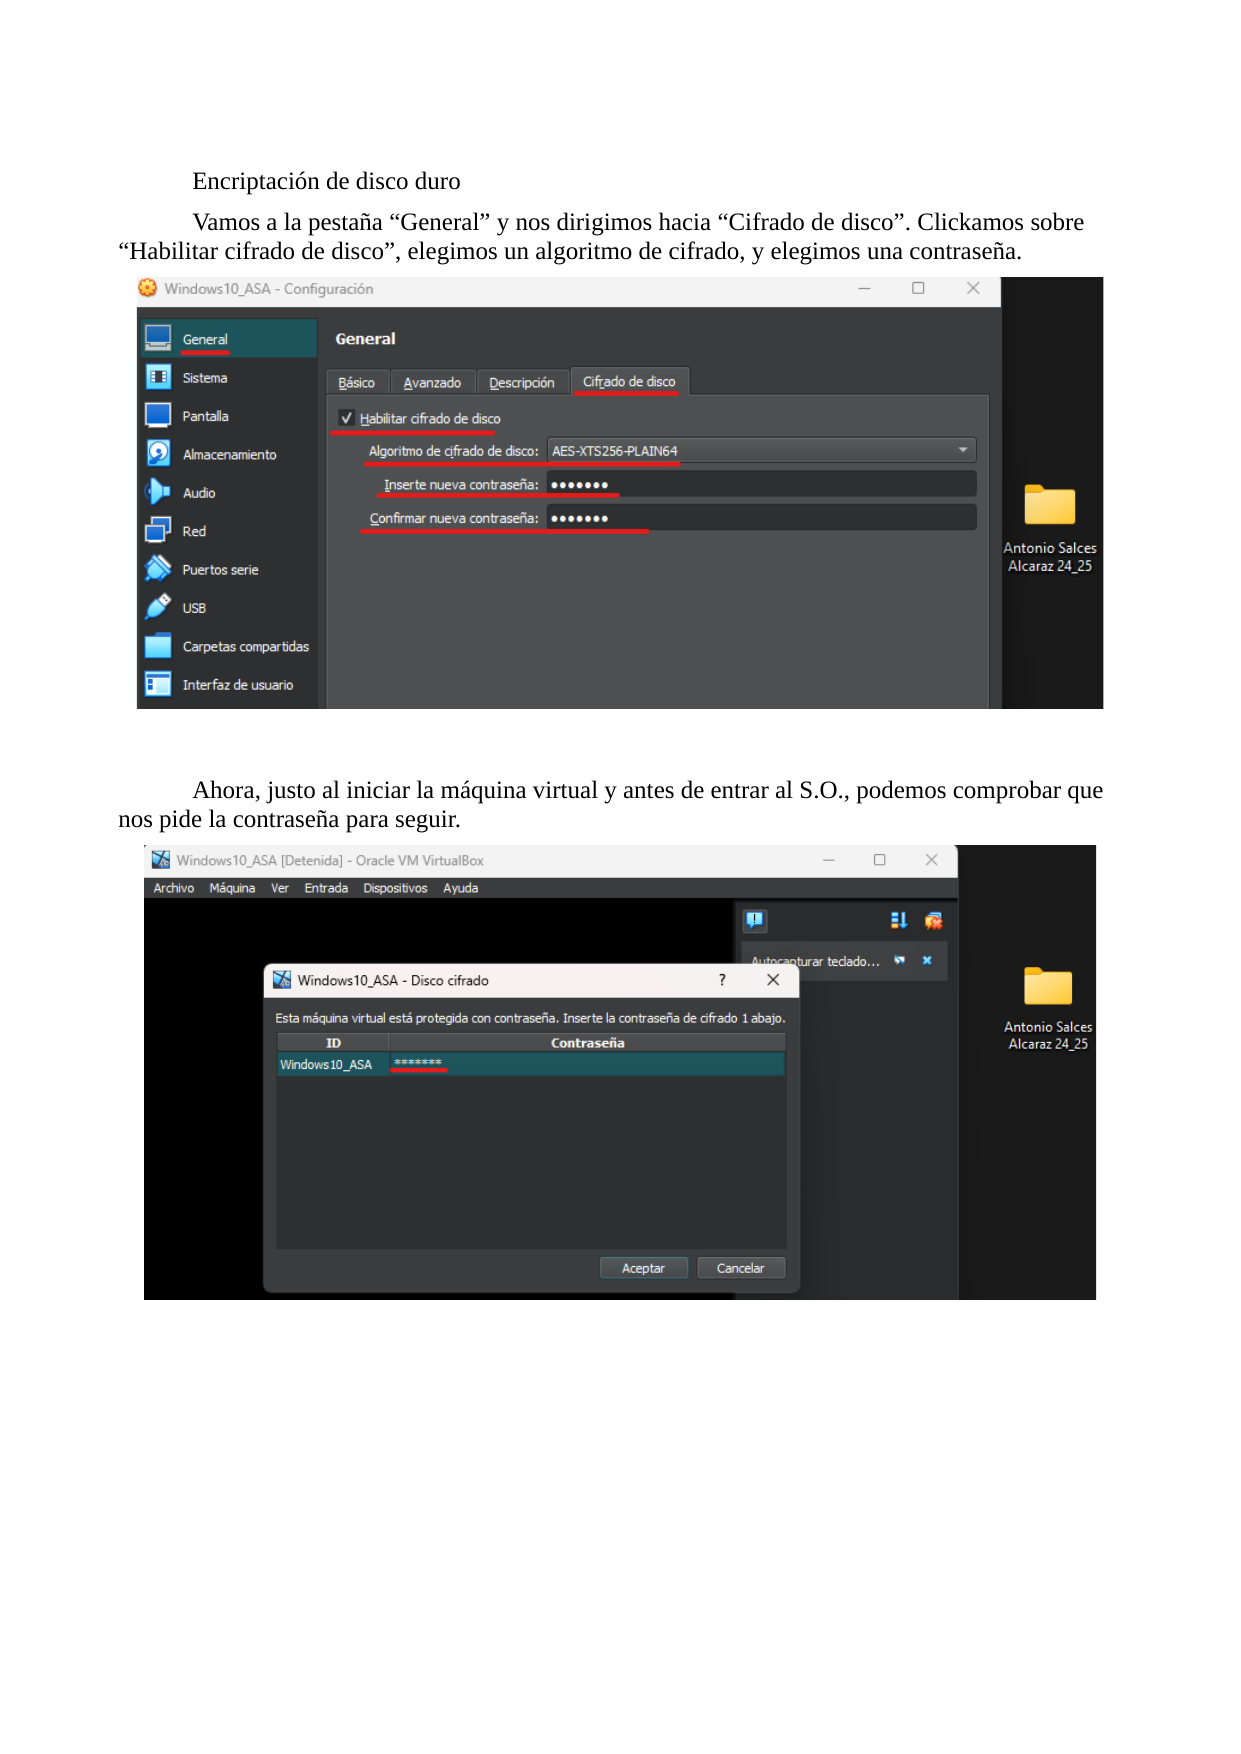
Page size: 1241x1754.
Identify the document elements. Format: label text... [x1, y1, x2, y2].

text Ahora, justo al iniciar la máquina virtual y antes de entrar al S.O., podemos comprobar que nos pide la contraseña para seguir. [118, 775, 1122, 833]
text Encriptación de disco duro [118, 166, 1122, 194]
text Vamos a la pestaña “General” y nos dirigimos hacia “Cifrado de disco”. Clickamos sobre “Habilitar cifrado de disco”, elegimos un algoritmo de cifrado, y elegimos una contraseña. [118, 207, 1122, 264]
